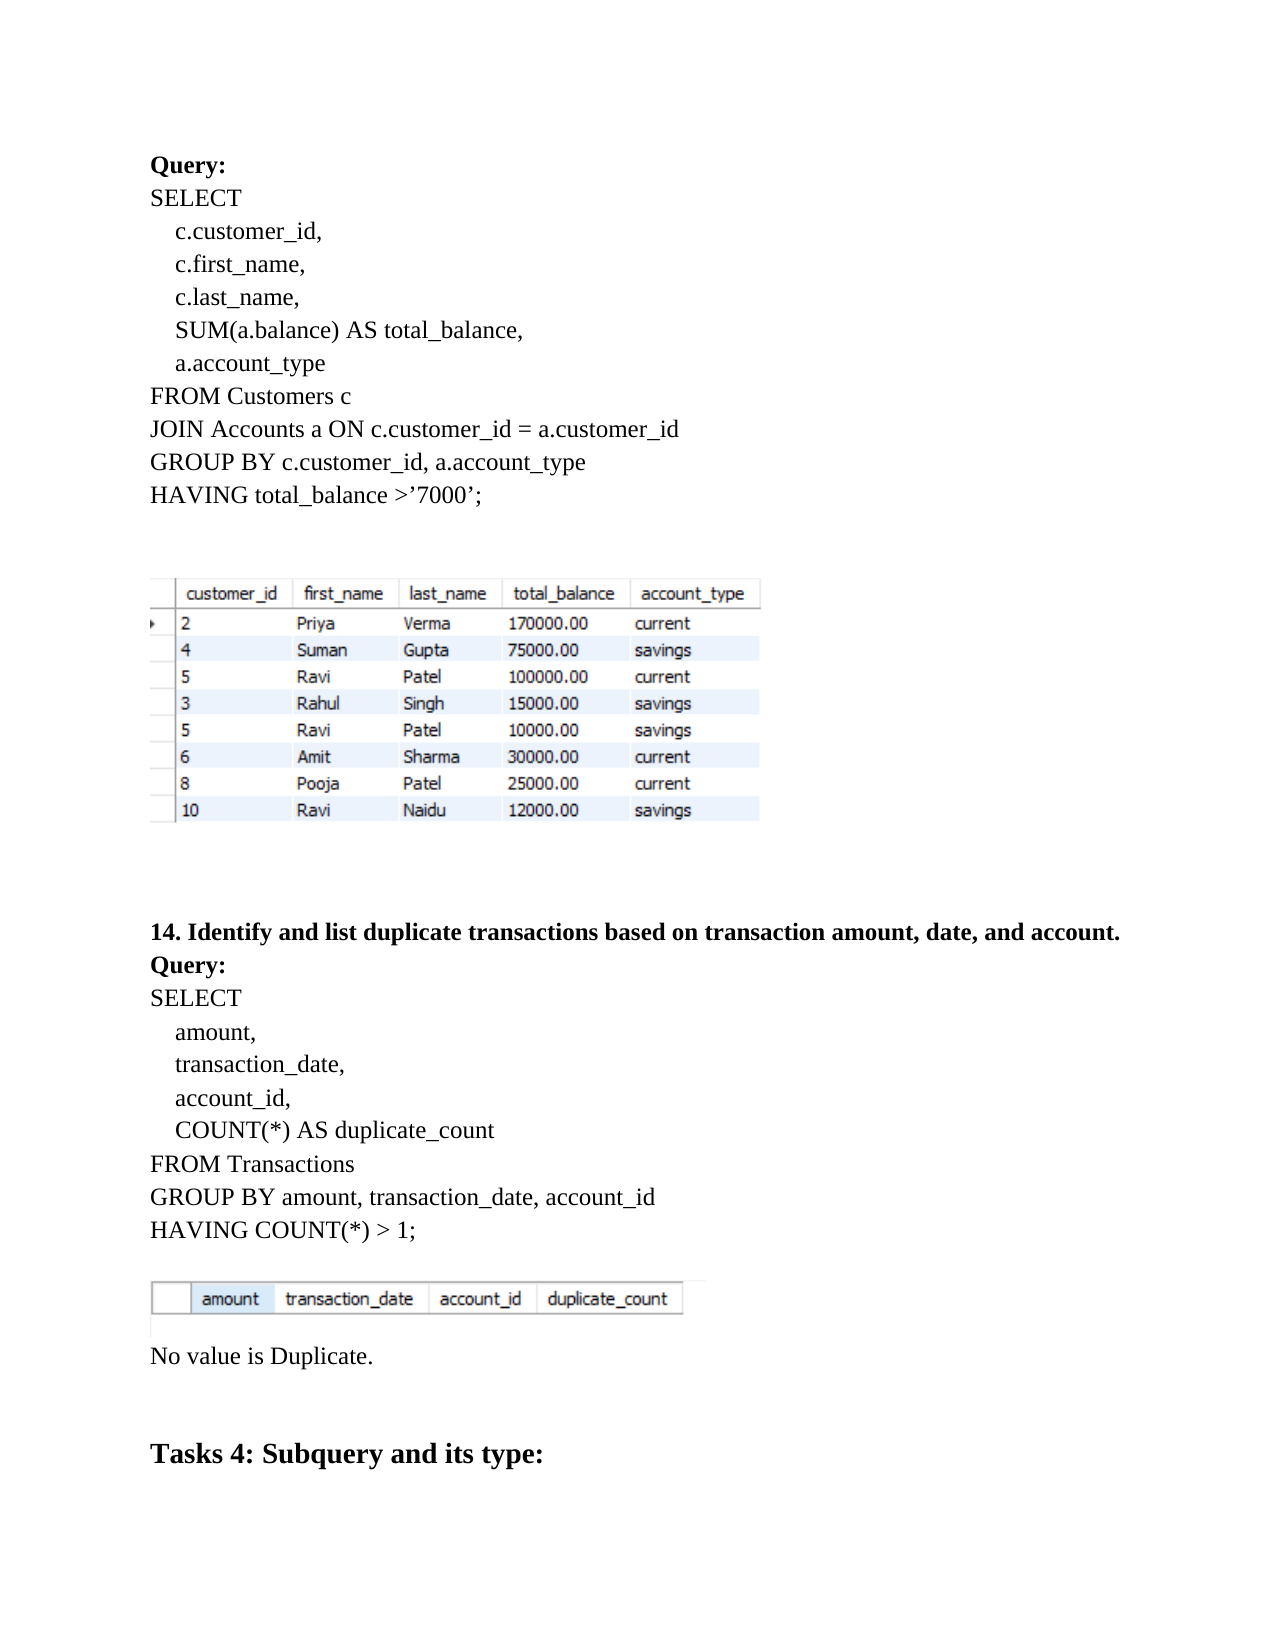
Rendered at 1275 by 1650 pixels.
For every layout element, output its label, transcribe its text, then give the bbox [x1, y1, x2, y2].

text 14. Identify and list duplicate transactions based on transaction amount, date, and account. Query: SELECT [150, 884, 1209, 1012]
text FROM Transactions [150, 1149, 1209, 1177]
text Tasks 4: Subquery and its type: [150, 1437, 1209, 1470]
text transaction_date, [150, 1049, 1209, 1078]
text c.last_name, [150, 282, 1209, 311]
text HAVING total_balance >’7000’; [150, 480, 1209, 509]
text c.customer_id, [150, 216, 1209, 245]
text GROUP BY c.customer_id, a.account_type [150, 447, 1209, 476]
text JOIN Accounts a ON c.customer_id = a.customer_id [150, 414, 1209, 443]
text GROUP BY amount, transaction_date, account_id [150, 1182, 1209, 1210]
text COUNT(*) AS duplicate_count [150, 1116, 1209, 1144]
text account_id, [150, 1083, 1209, 1111]
text HAVING COUNT(*) > 1; [150, 1215, 1209, 1243]
text c.first_name, [150, 249, 1209, 278]
text Query: SELECT [150, 150, 1209, 212]
text No value is Duplicate. [150, 1248, 1209, 1369]
text a.account_type [150, 348, 1209, 377]
text FROM Customers c [150, 381, 1209, 410]
text amount, [150, 1017, 1209, 1045]
text SUM(a.balance) AS total_balance, [150, 315, 1209, 344]
